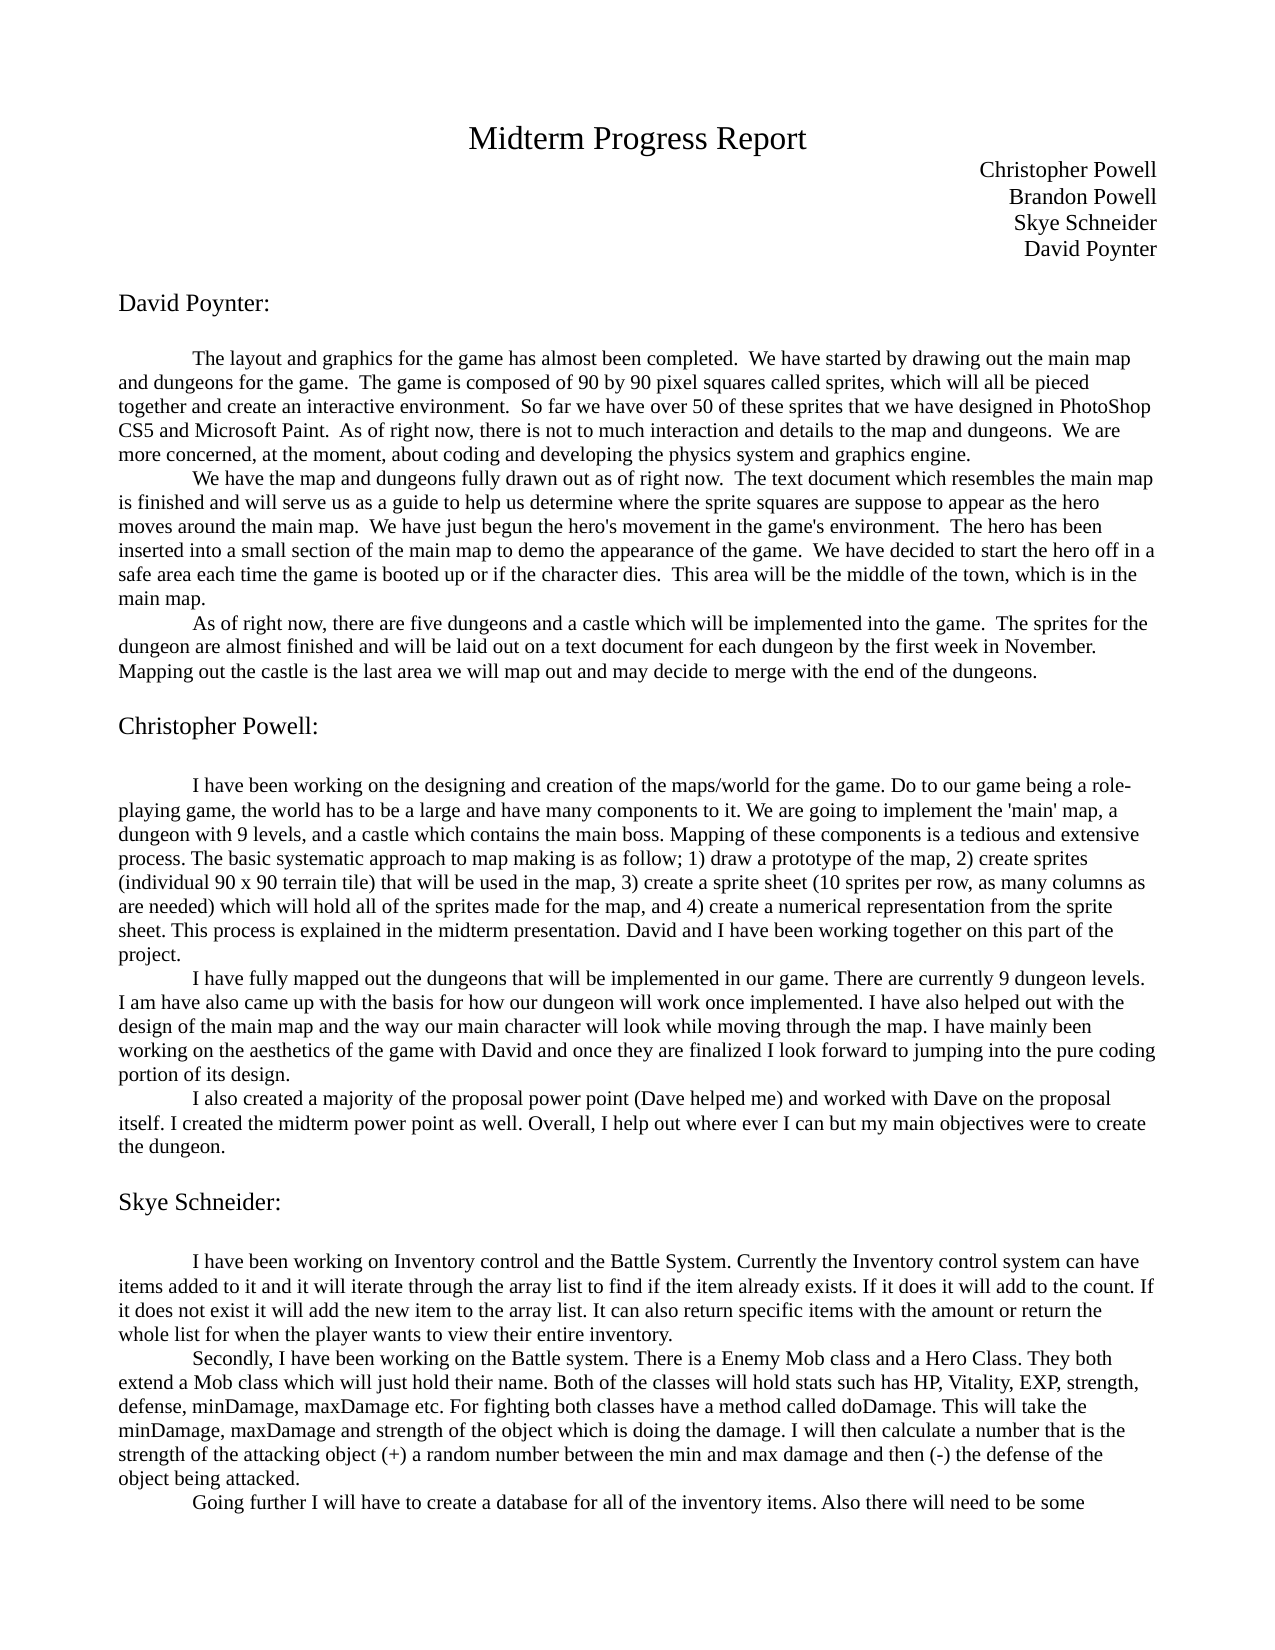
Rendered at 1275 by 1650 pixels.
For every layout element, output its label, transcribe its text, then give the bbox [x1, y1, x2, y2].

text Christopher Powell [118, 156, 1157, 183]
text Christopher Powell: [118, 711, 1157, 740]
text I have been working on the designing and creation of the maps/world for the game. Do to our game being a role-playing game, the world has to be a large and have many components to it. We are going to implement the 'main' map, a dungeon with 9 levels, and a castle which contains the main boss. Mapping of these components is a tedious and extensive process. The basic systematic approach to map making is as follow; 1) draw a prototype of the map, 2) create sprites (individual 90 x 90 terrain tile) that will be used in the map, 3) create a sprite sheet (10 sprites per row, as many columns as are needed) which will hold all of the sprites made for the map, and 4) create a numerical representation from the sprite sheet. This process is explained in the midterm presentation. David and I have been working together on this part of the project. [118, 769, 1157, 966]
text Midterm Progress Report [118, 118, 1157, 156]
text As of right now, there are five dungeons and a castle which will be implemented into the game. The sprites for the dungeon are almost finished and will be laid out on a text document for each dungeon by the first week in November. Mapping out the castle is the last area we will map out and may decide to merge with the end of the dungeons. [118, 610, 1157, 683]
text Brandon Powell [118, 183, 1157, 209]
text The layout and graphics for the game has almost been completed. We have started by drawing out the main map and dungeons for the game. The game is composed of 90 by 90 pixel squares called sprites, which will all be pieced together and create an interactive environment. So far we have over 50 of these sprites that we have designed in PhotoShop CS5 and Microsoft Paint. As of right now, there is not to much interaction and details to the map and dungeons. We are more concerned, at the moment, about coding and developing the physics system and graphics engine. [118, 346, 1157, 466]
text I have been working on Inventory control and the Battle System. Currently the Inventory control system can have items added to it and it will iterate through the array list to find if the item already exists. If it does it will add to the count. If it does not exist it will add the new item to the array list. It can also return specific items with the amount or return the whole list for when the player wants to view their entire inventory. [118, 1245, 1157, 1346]
text We have the map and dungeons fully drawn out as of right now. The text document which resembles the main map is finished and will serve us as a guide to help us determine where the sprite squares are suppose to appear as the hero moves around the main map. We have just begun the hero's movement in the game's environment. The hero has been inserted into a small section of the main map to demo the appearance of the game. We have decided to start the hero off in a safe area each time the game is booted up or if the character dies. This area will be the middle of the town, which is in the main map. [118, 466, 1157, 610]
text Secondly, I have been working on the Battle system. There is a Enemy Mob class and a Hero Class. They both extend a Mob class which will just hold their name. Both of the classes will hold stats such has HP, Vitality, EXP, strength, defense, minDamage, maxDamage etc. For fighting both classes have a method called doDamage. This will take the minDamage, maxDamage and strength of the object which is doing the damage. I will then calculate a number that is the strength of the attacking object (+) a random number between the min and max damage and then (-) the defense of the object being attacked. [118, 1346, 1157, 1490]
text Skye Schneider: [118, 1187, 1157, 1216]
text David Poynter [118, 236, 1157, 262]
text I also created a majority of the proposal power point (Dave helped me) and worked with Dave on the proposal itself. I created the midterm power point as well. Overall, I help out where ever I can but my main objectives were to create the dungeon. [118, 1086, 1157, 1158]
text I have fully mapped out the dungeons that will be implemented in our game. There are currently 9 dungeon levels. I am have also came up with the basis for how our dungeon will work once implemented. I have also helped out with the design of the main map and the way our main character will look while moving through the map. I have mainly been working on the aesthetics of the game with David and once they are finalized I look forward to jumping into the pure coding portion of its design. [118, 966, 1157, 1086]
text Going further I will have to create a database for all of the inventory items. Also there will need to be some [118, 1490, 1157, 1514]
text David Poynter: [118, 288, 1157, 317]
text Skye Schneider [118, 209, 1157, 236]
